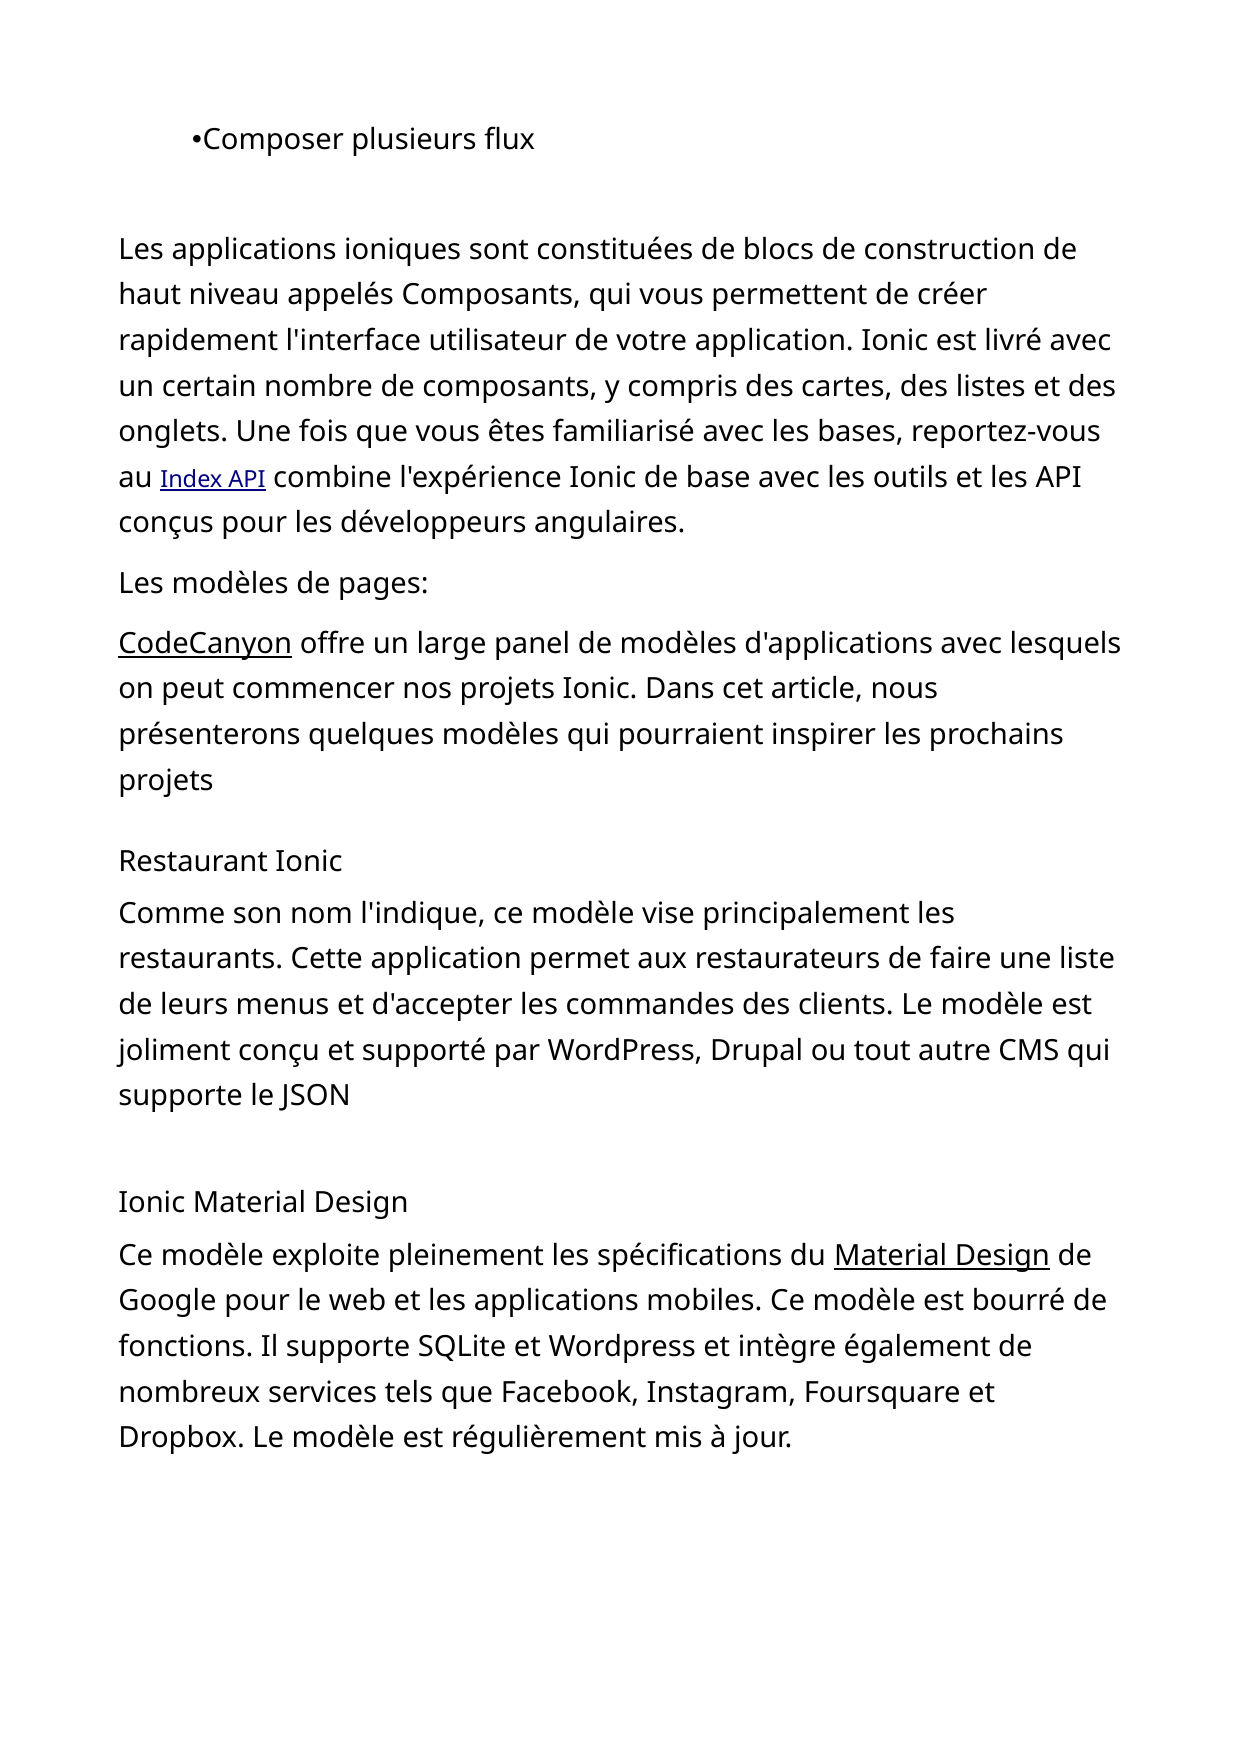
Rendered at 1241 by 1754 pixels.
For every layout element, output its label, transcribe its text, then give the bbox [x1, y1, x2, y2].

text CodeCanyon offre un large panel de modèles d'applications avec lesquels on peut commencer nos projets Ionic. Dans cet article, nous présenterons quelques modèles qui pourraient inspirer les prochains projets [118, 622, 1122, 799]
subtitle Restaurant Ionic [118, 840, 1122, 880]
list Composer plusieurs flux [118, 118, 1122, 158]
subtitle Ionic Material Design [118, 1182, 1122, 1221]
text Ce modèle exploite pleinement les spécifications du Material Design de Google pour le web et les applications mobiles. Ce modèle est bourré de fonctions. Il supporte SQLite et Wordpress et intègre également de nombreux services tels que Facebook, Instagram, Foursquare et Dropbox. Le modèle est régulièrement mis à jour. [118, 1234, 1122, 1456]
text Les modèles de pages: [118, 562, 1122, 602]
text Comme son nom l'indique, ce modèle vise principalement les restaurants. Cette application permet aux restaurateurs de faire une liste de leurs menus et d'accepter les commandes des clients. Le modèle est joliment conçu et supporté par WordPress, Drupal ou tout autre CMS qui supporte le JSON [118, 892, 1122, 1114]
text Les applications ioniques sont constituées de blocs de construction de haut niveau appelés Composants, qui vous permettent de créer rapidement l'interface utilisateur de votre application. Ionic est livré avec un certain nombre de composants, y compris des cartes, des listes et des onglets. Une fois que vous êtes familiarisé avec les bases, reportez-vous au Index API combine l'expérience Ionic de base avec les outils et les API conçus pour les développeurs angulaires. [118, 228, 1122, 541]
